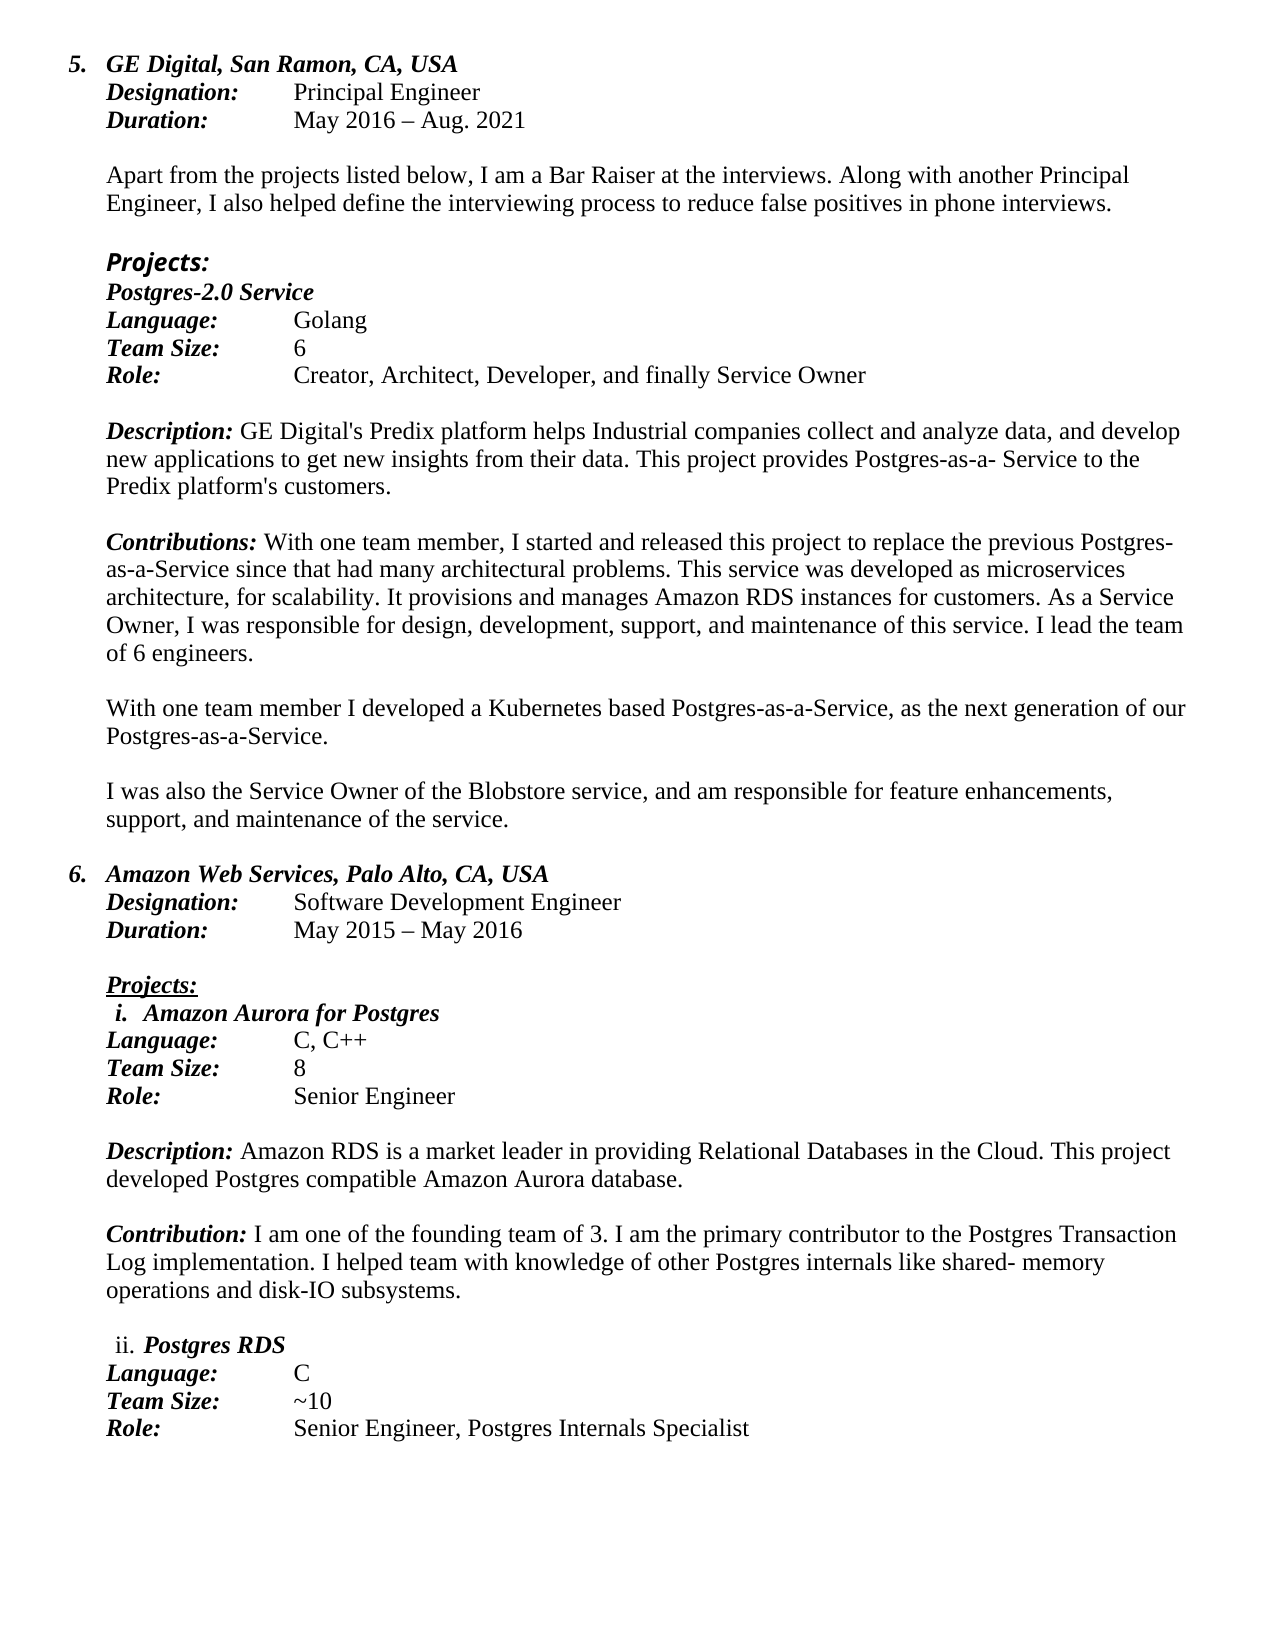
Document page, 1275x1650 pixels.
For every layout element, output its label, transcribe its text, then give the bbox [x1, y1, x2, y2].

list Language: C, C++ [106, 1027, 1193, 1054]
text Projects: [68, 971, 1193, 999]
text Description: GE Digital's Predix platform helps Industrial companies collect and analyze data, and develop new applications to get new insights from their data. This project provides Postgres-as-a- Service to the Predix platform's customers. [106, 417, 1193, 500]
list Team Size: 8 [106, 1054, 1193, 1082]
text Engineer, I also helped define the interviewing process to reduce false positives in phone interviews. [106, 189, 1193, 217]
text Description: Amazon RDS is a market leader in providing Relational Databases in the Cloud. This project developed Postgres compatible Amazon Aurora database. [106, 1137, 1193, 1193]
text Contribution: I am one of the founding team of 3. I am the primary contributor to the Postgres Transaction Log implementation. I helped team with knowledge of other Postgres internals like shared- memory operations and disk-IO subsystems. [106, 1221, 1193, 1304]
text Language: Golang [106, 306, 1193, 334]
list Designation: Principal Engineer [68, 78, 1193, 106]
list Postgres RDS [106, 1331, 1193, 1359]
text Postgres-2.0 Service [106, 278, 1193, 306]
text I was also the Service Owner of the Blobstore service, and am responsible for feature enhancements, support, and maintenance of the service. [106, 777, 1193, 833]
list Team Size: ~10 [106, 1387, 1193, 1414]
text Apart from the projects listed below, I am a Bar Raiser at the interviews. Along with another Principal [68, 161, 1212, 189]
list Amazon Aurora for Postgres [106, 999, 1193, 1027]
list Designation: Software Development Engineer [68, 888, 1193, 916]
text Team Size: 6 [106, 334, 1193, 362]
text Role: Creator, Architect, Developer, and finally Service Owner [106, 362, 1193, 389]
text Contributions: With one team member, I started and released this project to replace the previous Postgres-as-a-Service since that had many architectural problems. This service was developed as microservices architecture, for scalability. It provisions and manages Amazon RDS instances for customers. As a Service Owner, I was responsible for design, development, support, and maintenance of this service. I lead the team of 6 engineers. [106, 528, 1193, 666]
list GE Digital, San Ramon, CA, USA [68, 50, 1193, 78]
list Duration: May 2016 – Aug. 2021 [68, 106, 1193, 133]
list Language: C [106, 1359, 1193, 1387]
list Duration: May 2015 – May 2016 [68, 916, 1193, 943]
list Amazon Web Services, Palo Alto, CA, USA [68, 860, 1193, 888]
list Role: Senior Engineer, Postgres Internals Specialist [106, 1414, 1193, 1442]
text With one team member I developed a Kubernetes based Postgres-as-a-Service, as the next generation of our Postgres-as-a-Service. [106, 694, 1193, 749]
list Role: Senior Engineer [106, 1082, 1193, 1110]
text Projects: [106, 244, 1193, 278]
